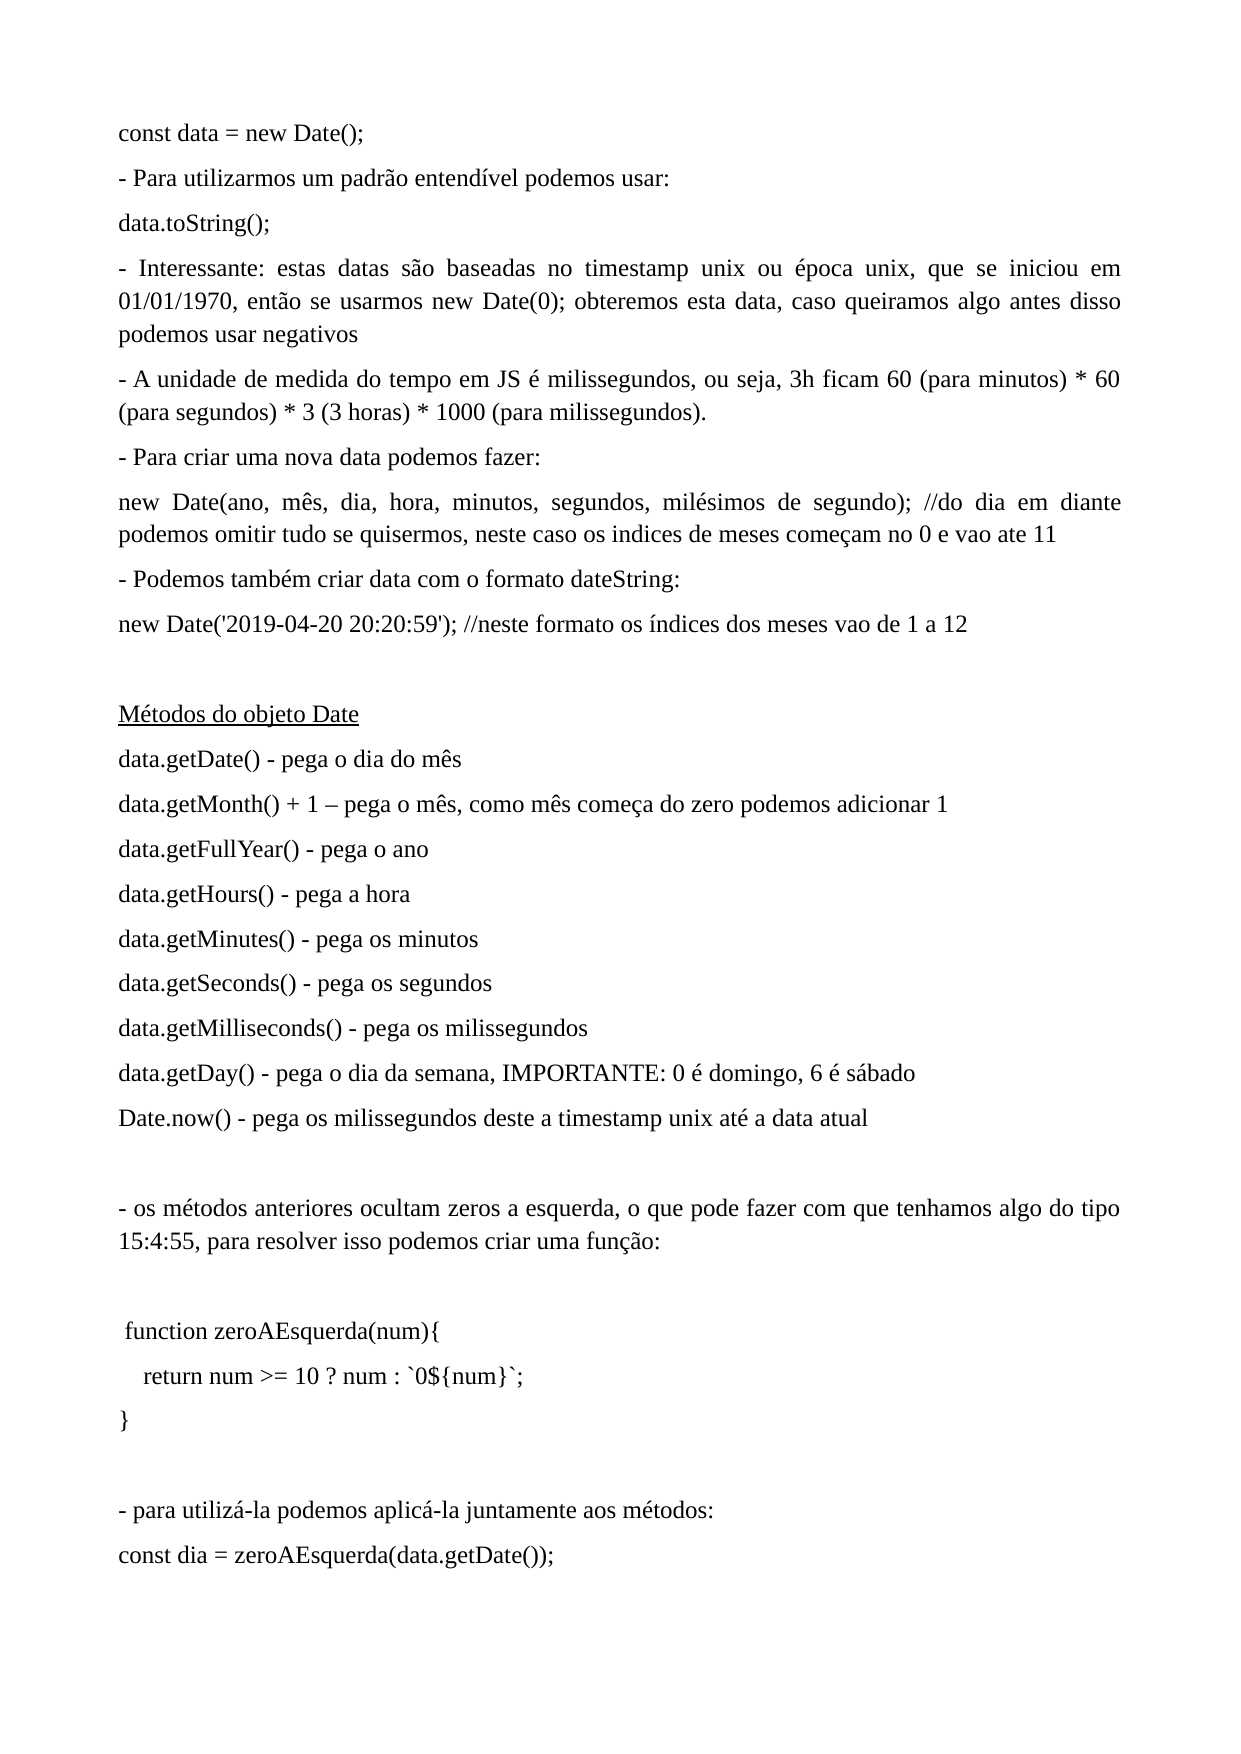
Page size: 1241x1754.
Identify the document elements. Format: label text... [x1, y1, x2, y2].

text const data = new Date(); [118, 118, 1122, 147]
text data.getMinutes() - pega os minutos [118, 924, 1122, 952]
text data.toString(); [118, 208, 1122, 237]
text data.getDate() - pega o dia do mês [118, 744, 1122, 773]
text - Interessante: estas datas são baseadas no timestamp unix ou época unix, que se iniciou em 01/01/1970, então se usarmos new Date(0); obteremos esta data, caso queiramos algo antes disso podemos usar negativos [118, 253, 1122, 348]
text new Date('2019-04-20 20:20:59'); //neste formato os índices dos meses vao de 1 a 12 [118, 609, 1122, 638]
text data.getHours() - pega a hora [118, 879, 1122, 907]
text return num >= 10 ? num : `0${num}`; [118, 1361, 1122, 1389]
text data.getSeconds() - pega os segundos [118, 968, 1122, 997]
text - Para utilizarmos um padrão entendível podemos usar: [118, 163, 1122, 192]
text function zeroAEsquerda(num){ [118, 1316, 1122, 1344]
text new Date(ano, mês, dia, hora, minutos, segundos, milésimos de segundo); //do dia em diante podemos omitir tudo se quisermos, neste caso os indices de meses começam no 0 e vao ate 11 [118, 487, 1122, 548]
text data.getMonth() + 1 – pega o mês, como mês começa do zero podemos adicionar 1 [118, 789, 1122, 818]
text - A unidade de medida do tempo em JS é milissegundos, ou seja, 3h ficam 60 (para minutos) * 60 (para segundos) * 3 (3 horas) * 1000 (para milissegundos). [118, 364, 1122, 426]
text - Podemos também criar data com o formato dateString: [118, 564, 1122, 593]
text data.getDay() - pega o dia da semana, IMPORTANTE: 0 é domingo, 6 é sábado [118, 1058, 1122, 1087]
text - Para criar uma nova data podemos fazer: [118, 442, 1122, 470]
text data.getMilliseconds() - pega os milissegundos [118, 1013, 1122, 1042]
text } [118, 1406, 1122, 1434]
text - para utilizá-la podemos aplicá-la juntamente aos métodos: [118, 1495, 1122, 1524]
text data.getFullYear() - pega o ano [118, 834, 1122, 863]
text const dia = zeroAEsquerda(data.getDate()); [118, 1540, 1122, 1569]
text - os métodos anteriores ocultam zeros a esquerda, o que pode fazer com que tenhamos algo do tipo 15:4:55, para resolver isso podemos criar uma função: [118, 1193, 1122, 1255]
text Métodos do objeto Date [118, 699, 1122, 728]
text Date.now() - pega os milissegundos deste a timestamp unix até a data atual [118, 1103, 1122, 1132]
